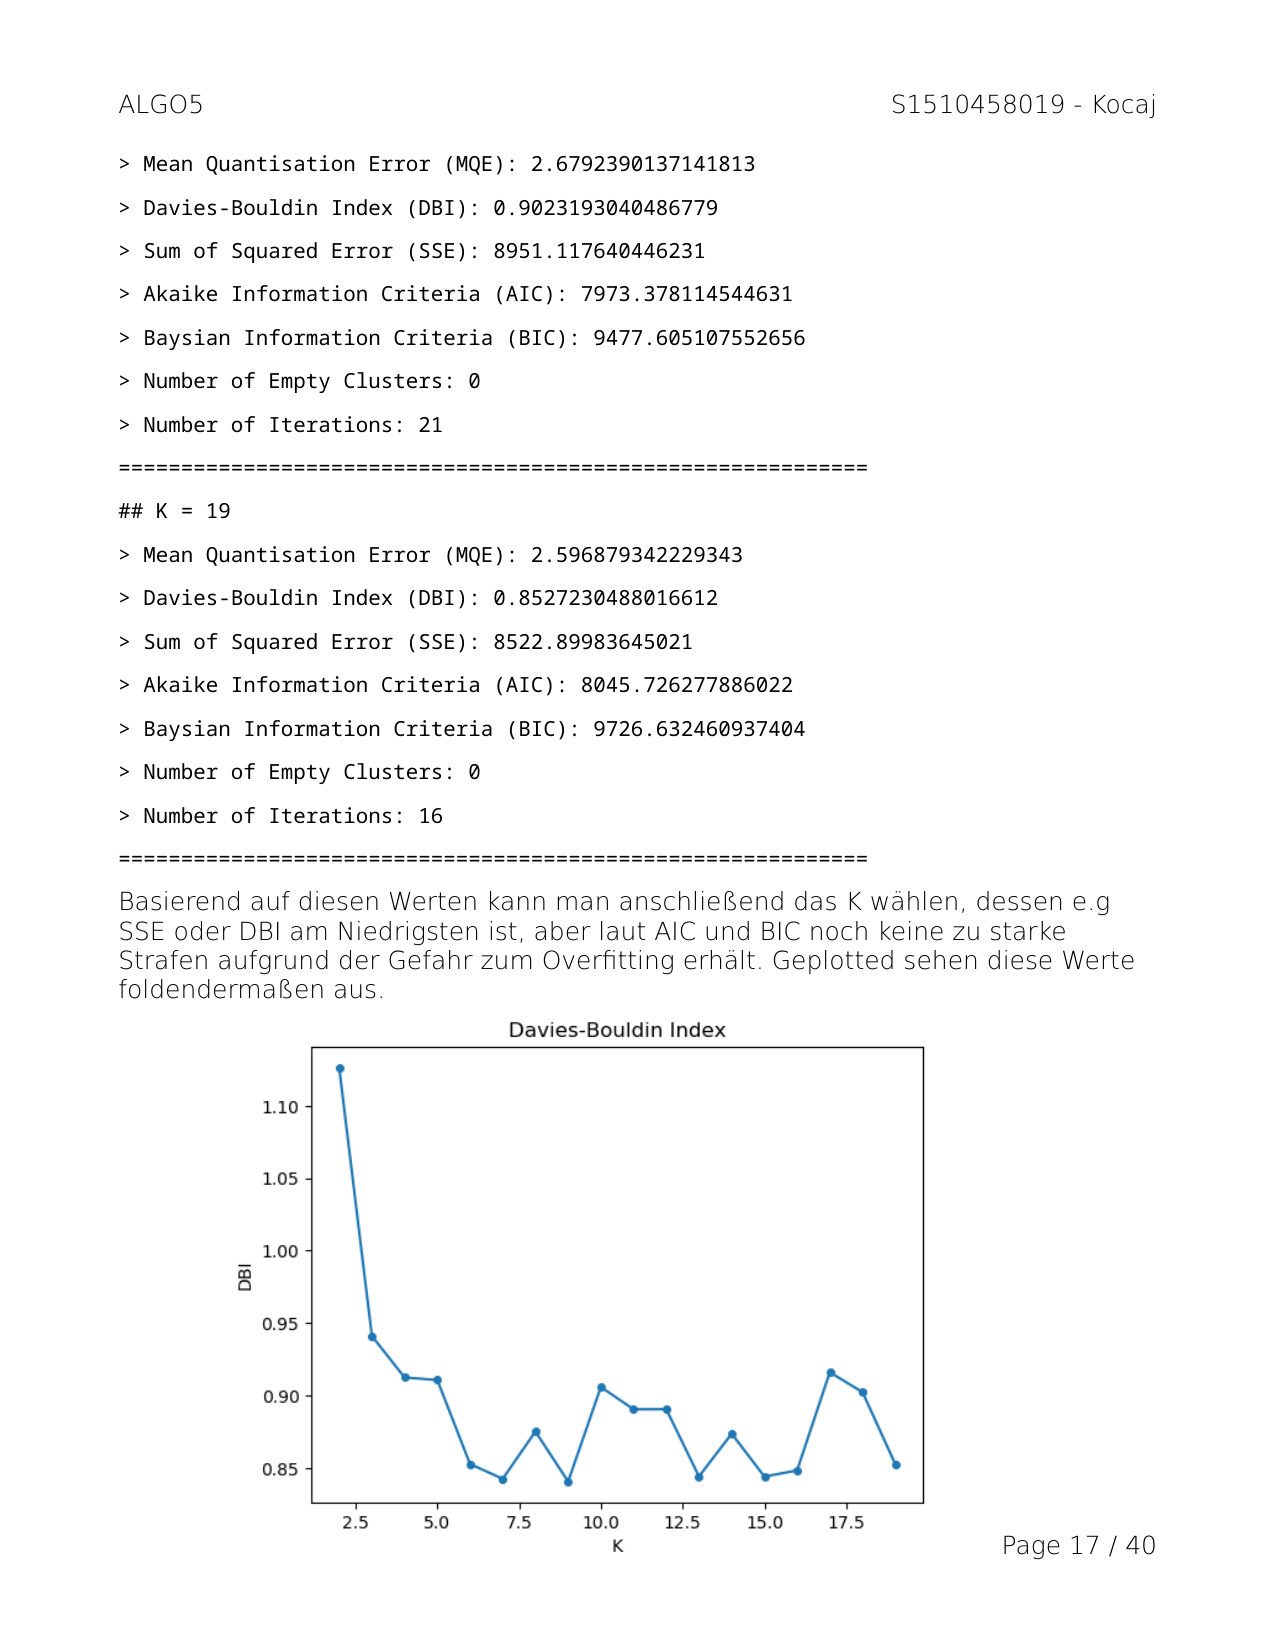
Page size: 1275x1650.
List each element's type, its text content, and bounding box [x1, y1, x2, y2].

picture [225, 1010, 939, 1568]
text > Number of Iterations: 21 [118, 410, 1157, 438]
text > Akaike Information Criteria (AIC): 7973.378114544631 [118, 279, 1157, 308]
text > Sum of Squared Error (SSE): 8522.89983645021 [118, 627, 1157, 655]
text ============================================================ [118, 453, 1157, 482]
text > Number of Empty Clusters: 0 [118, 366, 1157, 395]
text > Number of Empty Clusters: 0 [118, 757, 1157, 786]
text > Sum of Squared Error (SSE): 8951.117640446231 [118, 236, 1157, 264]
text > Mean Quantisation Error (MQE): 2.6792390137141813 [118, 149, 1157, 178]
text > Number of Iterations: 16 [118, 801, 1157, 829]
text ============================================================ [118, 844, 1157, 873]
text ## K = 19 [118, 497, 1157, 525]
text > Davies-Bouldin Index (DBI): 0.9023193040486779 [118, 193, 1157, 221]
text Basierend auf diesen Werten kann man anschließend das K wählen, dessen e.g SSE oder DBI am Niedrigsten ist, aber laut AIC und BIC noch keine zu starke Strafen aufgrund der Gefahr zum Overfitting erhält. Geplotted sehen diese Werte foldendermaßen aus. [118, 888, 1157, 1004]
text > Akaike Information Criteria (AIC): 8045.726277886022 [118, 670, 1157, 699]
text > Davies-Bouldin Index (DBI): 0.8527230488016612 [118, 583, 1157, 612]
text > Baysian Information Criteria (BIC): 9477.605107552656 [118, 323, 1157, 351]
text > Baysian Information Criteria (BIC): 9726.632460937404 [118, 714, 1157, 742]
text > Mean Quantisation Error (MQE): 2.596879342229343 [118, 540, 1157, 568]
